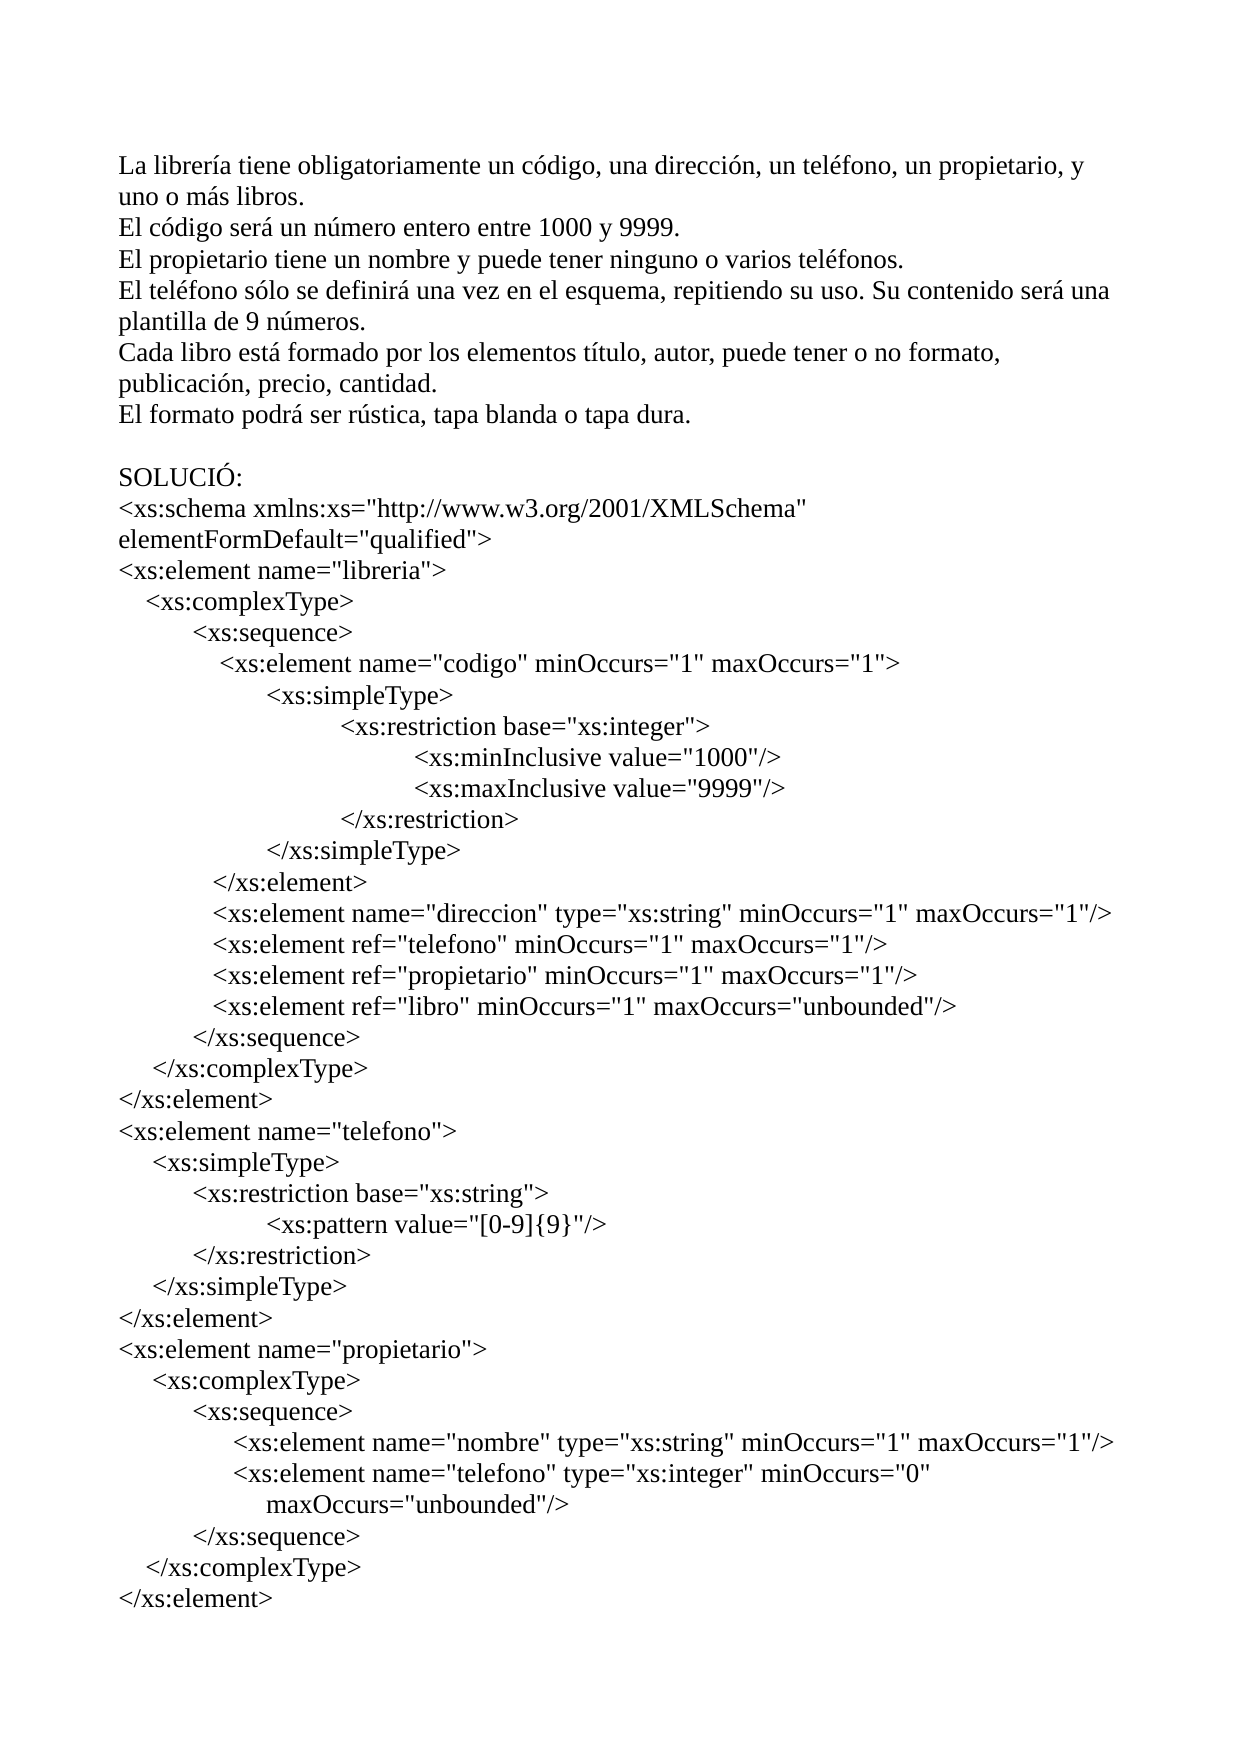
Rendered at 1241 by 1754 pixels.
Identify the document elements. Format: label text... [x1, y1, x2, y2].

text </xs:element> [118, 1582, 1122, 1613]
text <xs:sequence> [118, 1395, 1122, 1426]
text </xs:element> [118, 1084, 1122, 1115]
text </xs:simpleType> [118, 834, 1122, 866]
text <xs:element ref="telefono" minOccurs="1" maxOccurs="1"/> [118, 928, 1122, 959]
text </xs:complexType> [118, 1052, 1122, 1084]
text <xs:sequence> [118, 616, 1122, 648]
text </xs:sequence> [118, 1520, 1122, 1551]
text El código será un número entero entre 1000 y 9999. [118, 212, 1122, 243]
text <xs:element name="nombre" type="xs:string" minOccurs="1" maxOccurs="1"/> [118, 1426, 1122, 1457]
text <xs:complexType> [118, 1364, 1122, 1395]
text <xs:element ref="propietario" minOccurs="1" maxOccurs="1"/> [118, 959, 1122, 990]
text <xs:element name="codigo" minOccurs="1" maxOccurs="1"> [118, 648, 1122, 679]
text <xs:restriction base="xs:string"> [118, 1177, 1122, 1208]
text Cada libro está formado por los elementos título, autor, puede tener o no formato, publicación, precio, cantidad. [118, 336, 1122, 398]
text <xs:schema xmlns:xs="http://www.w3.org/2001/XMLSchema" elementFormDefault="qualified"> [118, 492, 1122, 554]
text <xs:pattern value="[0-9]{9}"/> [118, 1208, 1122, 1239]
text El propietario tiene un nombre y puede tener ninguno o varios teléfonos. [118, 243, 1122, 274]
text <xs:element name="direccion" type="xs:string" minOccurs="1" maxOccurs="1"/> [118, 897, 1122, 928]
text <xs:restriction base="xs:integer"> [118, 710, 1122, 741]
text La librería tiene obligatoriamente un código, una dirección, un teléfono, un propietario, y uno o más libros. [118, 149, 1122, 212]
text </xs:element> [118, 1302, 1122, 1333]
text </xs:sequence> [118, 1021, 1122, 1052]
text <xs:complexType> [118, 585, 1122, 616]
text </xs:restriction> [118, 1239, 1122, 1271]
text <xs:simpleType> [118, 1146, 1122, 1177]
text <xs:element ref="libro" minOccurs="1" maxOccurs="unbounded"/> [118, 990, 1122, 1021]
text El teléfono sólo se definirá una vez en el esquema, repitiendo su uso. Su contenido será una plantilla de 9 números. [118, 274, 1122, 336]
text <xs:element name="telefono"> [118, 1115, 1122, 1146]
text </xs:simpleType> [118, 1271, 1122, 1302]
text <xs:element name="telefono" type="xs:integer" minOccurs="0" maxOccurs="unbounded"/> [118, 1457, 1122, 1520]
text El formato podrá ser rústica, tapa blanda o tapa dura. [118, 398, 1122, 429]
text </xs:element> [118, 866, 1122, 897]
text </xs:complexType> [118, 1551, 1122, 1582]
text <xs:simpleType> [118, 679, 1122, 710]
text <xs:element name="libreria"> [118, 554, 1122, 585]
text </xs:restriction> [118, 803, 1122, 834]
text SOLUCIÓ: [118, 461, 1122, 492]
text <xs:minInclusive value="1000"/> [118, 741, 1122, 772]
text <xs:element name="propietario"> [118, 1333, 1122, 1364]
text <xs:maxInclusive value="9999"/> [118, 772, 1122, 803]
